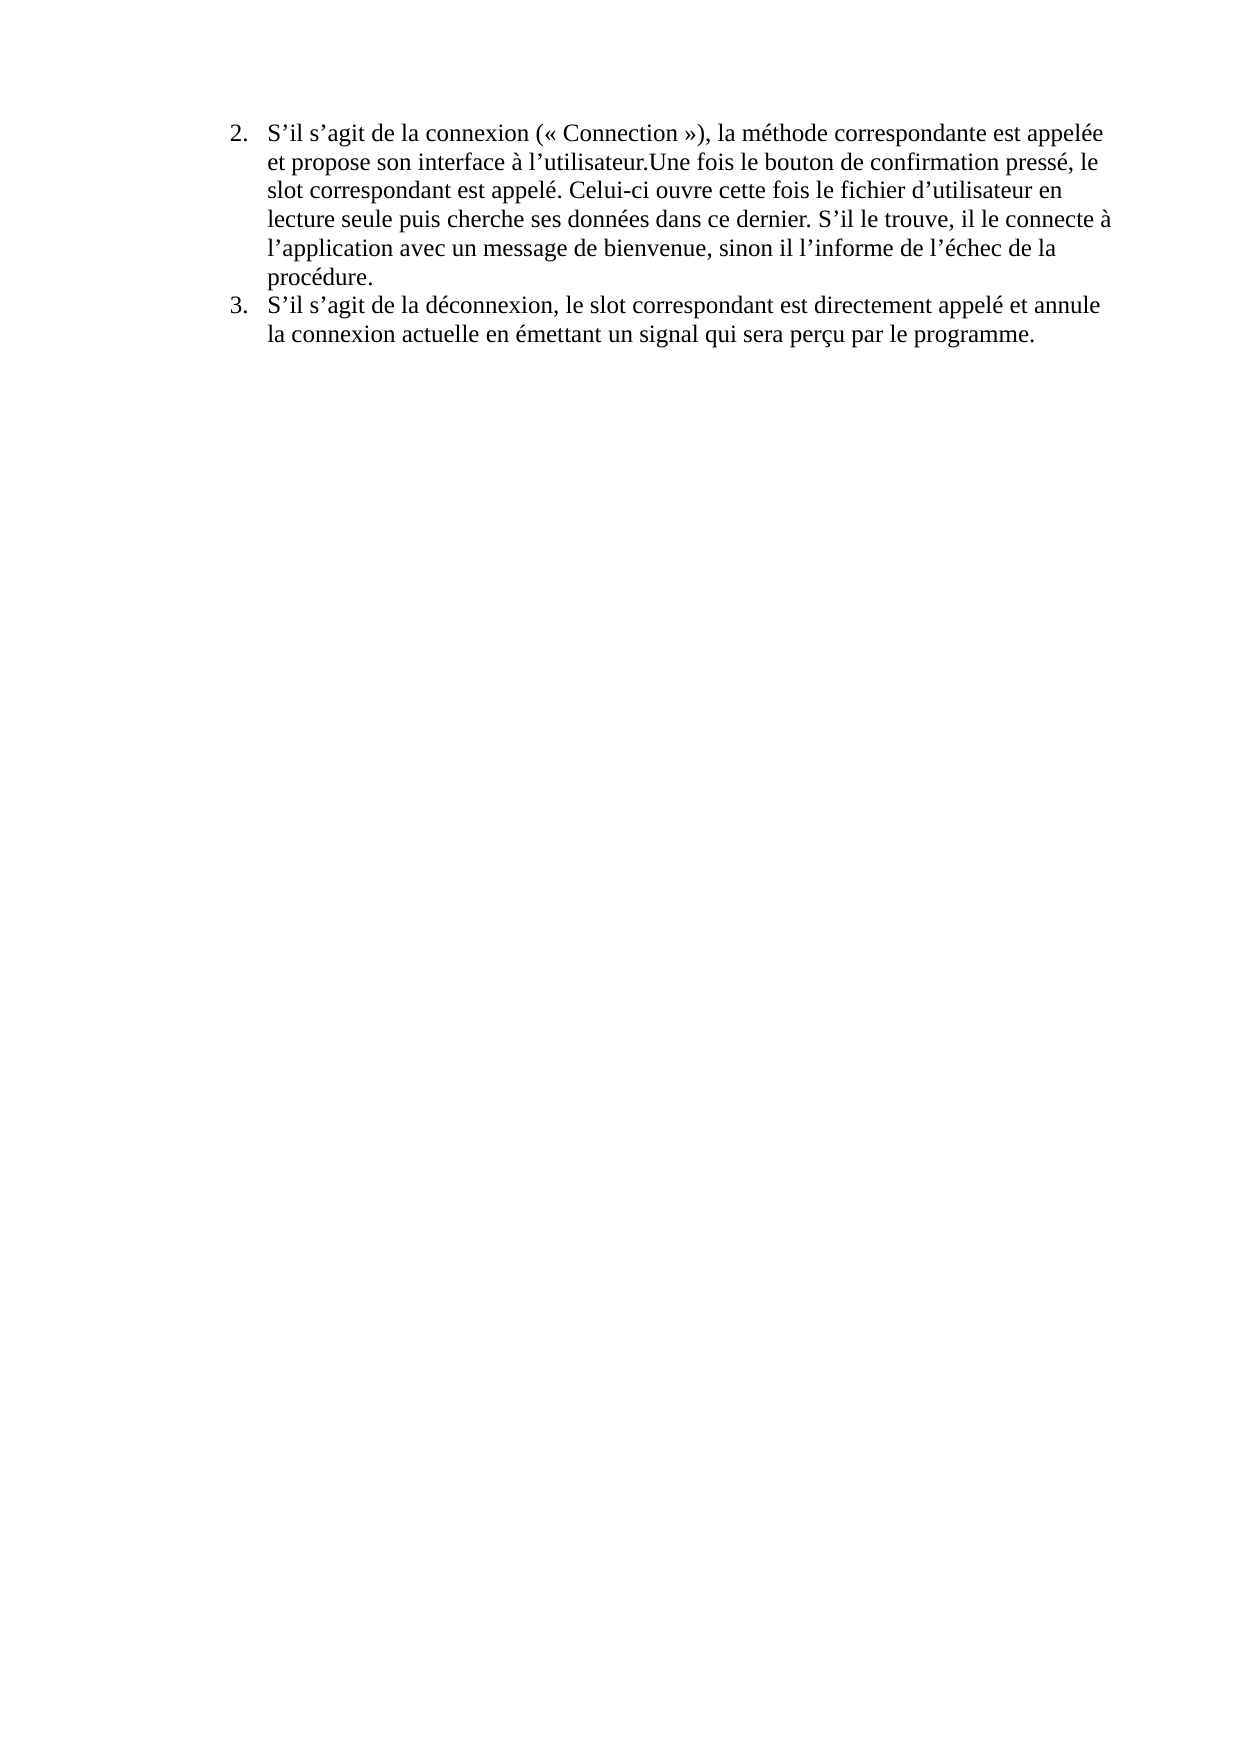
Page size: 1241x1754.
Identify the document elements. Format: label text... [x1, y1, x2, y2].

list S’il s’agit de la déconnexion, le slot correspondant est directement appelé et annule la connexion actuelle en émettant un signal qui sera perçu par le programme. [229, 291, 1122, 348]
list S’il s’agit de la connexion (« Connection »), la méthode correspondante est appelée et propose son interface à l’utilisateur.Une fois le bouton de confirmation pressé, le slot correspondant est appelé. Celui-ci ouvre cette fois le fichier d’utilisateur en lecture seule puis cherche ses données dans ce dernier. S’il le trouve, il le connecte à l’application avec un message de bienvenue, sinon il l’informe de l’échec de la procédure. [229, 118, 1122, 291]
